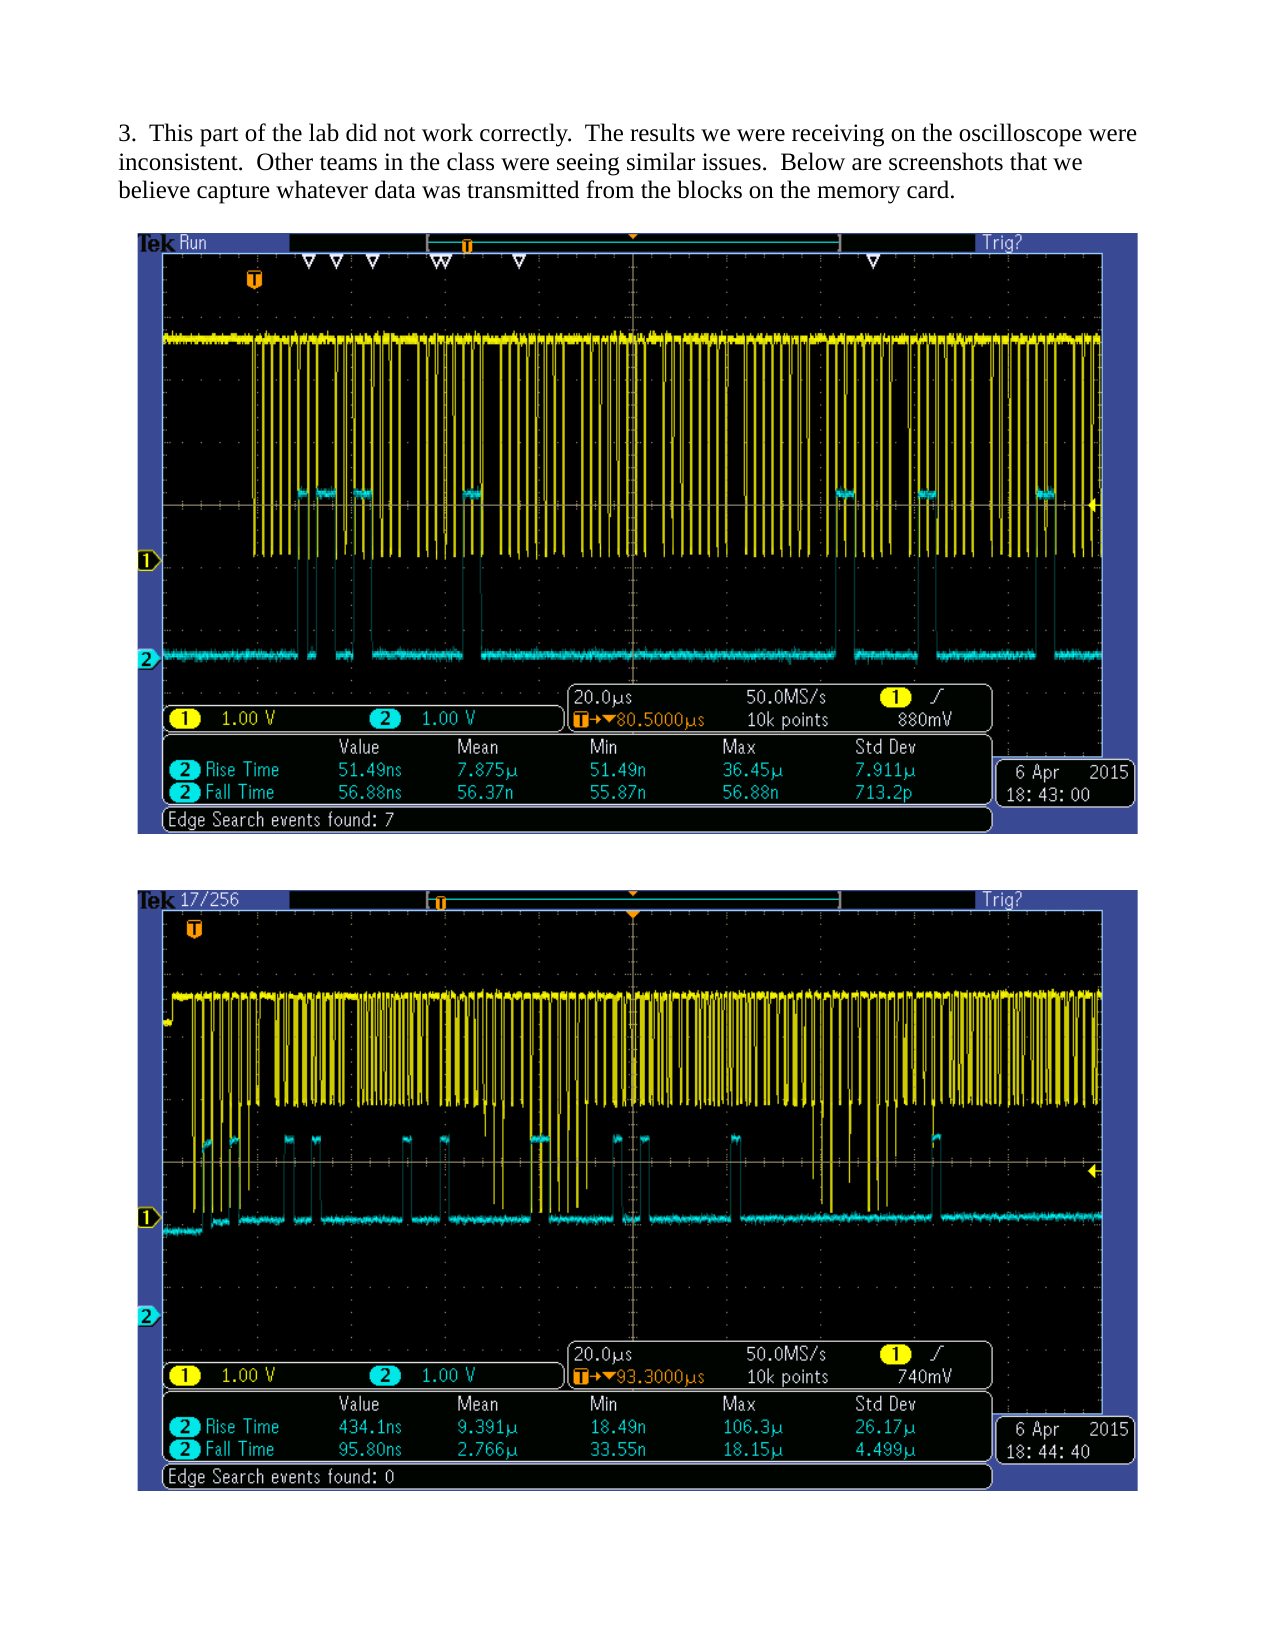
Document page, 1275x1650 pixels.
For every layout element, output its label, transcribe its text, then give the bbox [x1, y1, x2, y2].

picture [137, 890, 1138, 1491]
text 3. This part of the lab did not work correctly. The results we were receiving on the oscilloscope were inconsistent. Other teams in the class were seeing similar issues. Below are screenshots that we believe capture whatever data was transmitted from the blocks on the memory card. [118, 118, 1157, 204]
picture [137, 233, 1138, 834]
